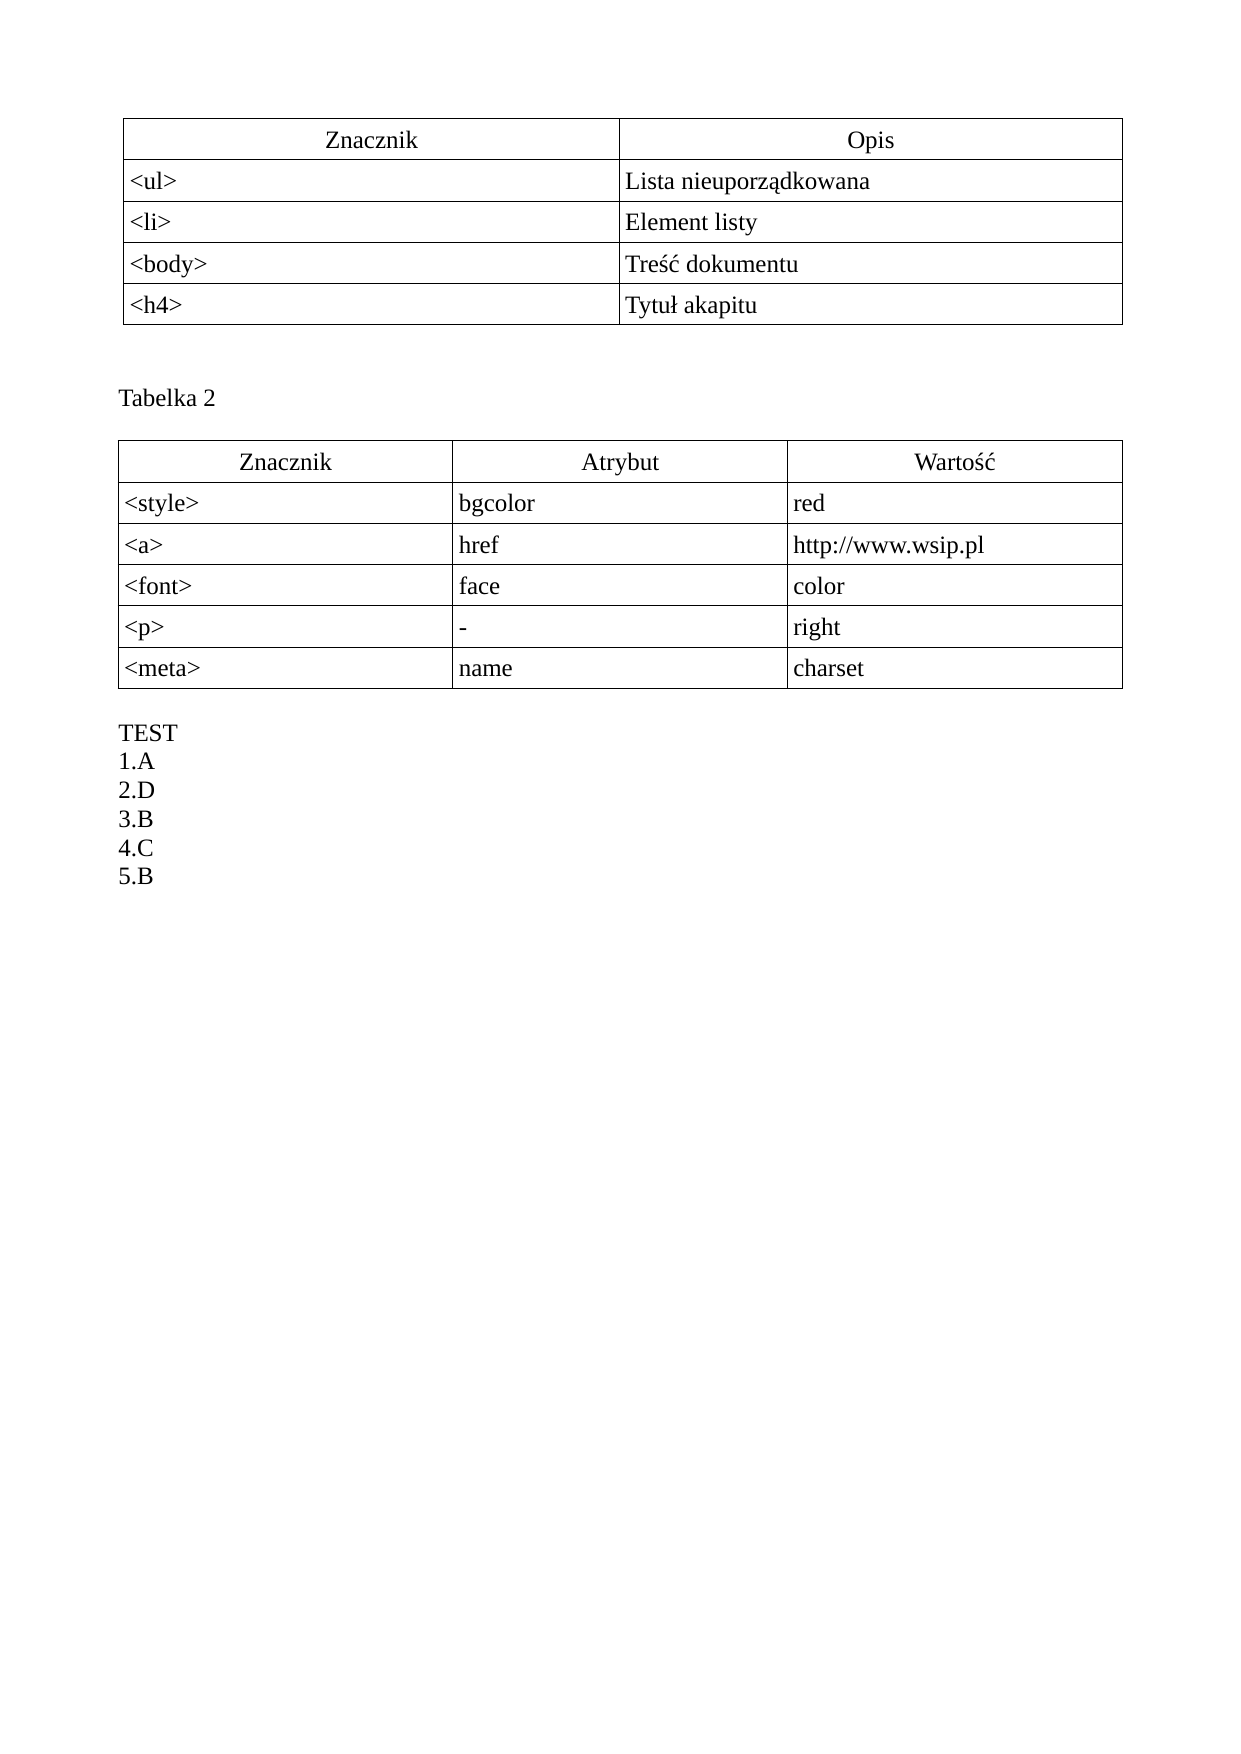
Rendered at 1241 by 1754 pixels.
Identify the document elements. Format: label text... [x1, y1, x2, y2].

table_cell <ul> [124, 160, 619, 201]
table_cell charset [788, 648, 1122, 688]
table_cell red [788, 483, 1122, 523]
table_cell Tytuł akapitu [620, 284, 1122, 324]
table_cell right [788, 606, 1122, 647]
table_cell Lista nieuporządkowana [620, 160, 1122, 201]
table_cell face [453, 565, 787, 605]
text Tabelka 2 [118, 383, 1122, 440]
text 3.B [118, 804, 1122, 833]
table_cell <a> [119, 524, 452, 564]
table_cell - [453, 606, 787, 647]
table_cell Treść dokumentu [620, 243, 1122, 283]
table_cell Element listy [620, 202, 1122, 242]
text TEST 1.A [118, 718, 1122, 775]
table_cell <h4> [124, 284, 619, 324]
table_header Wartość [788, 441, 1122, 482]
table_cell name [453, 648, 787, 688]
table_cell http://www.wsip.pl [788, 524, 1122, 564]
table_header Znacznik [119, 441, 452, 482]
table_cell <li> [124, 202, 619, 242]
table_header Znacznik [124, 119, 619, 159]
table_cell <style> [119, 483, 452, 523]
table_header Atrybut [453, 441, 787, 482]
table_cell href [453, 524, 787, 564]
table_cell <font> [119, 565, 452, 605]
table_cell <body> [124, 243, 619, 283]
text 4.C [118, 833, 1122, 861]
table_cell <p> [119, 606, 452, 647]
table_cell <meta> [119, 648, 452, 688]
table_cell bgcolor [453, 483, 787, 523]
text 5.B [118, 861, 1122, 890]
table_header Opis [620, 119, 1122, 159]
table_cell color [788, 565, 1122, 605]
text 2.D [118, 775, 1122, 804]
